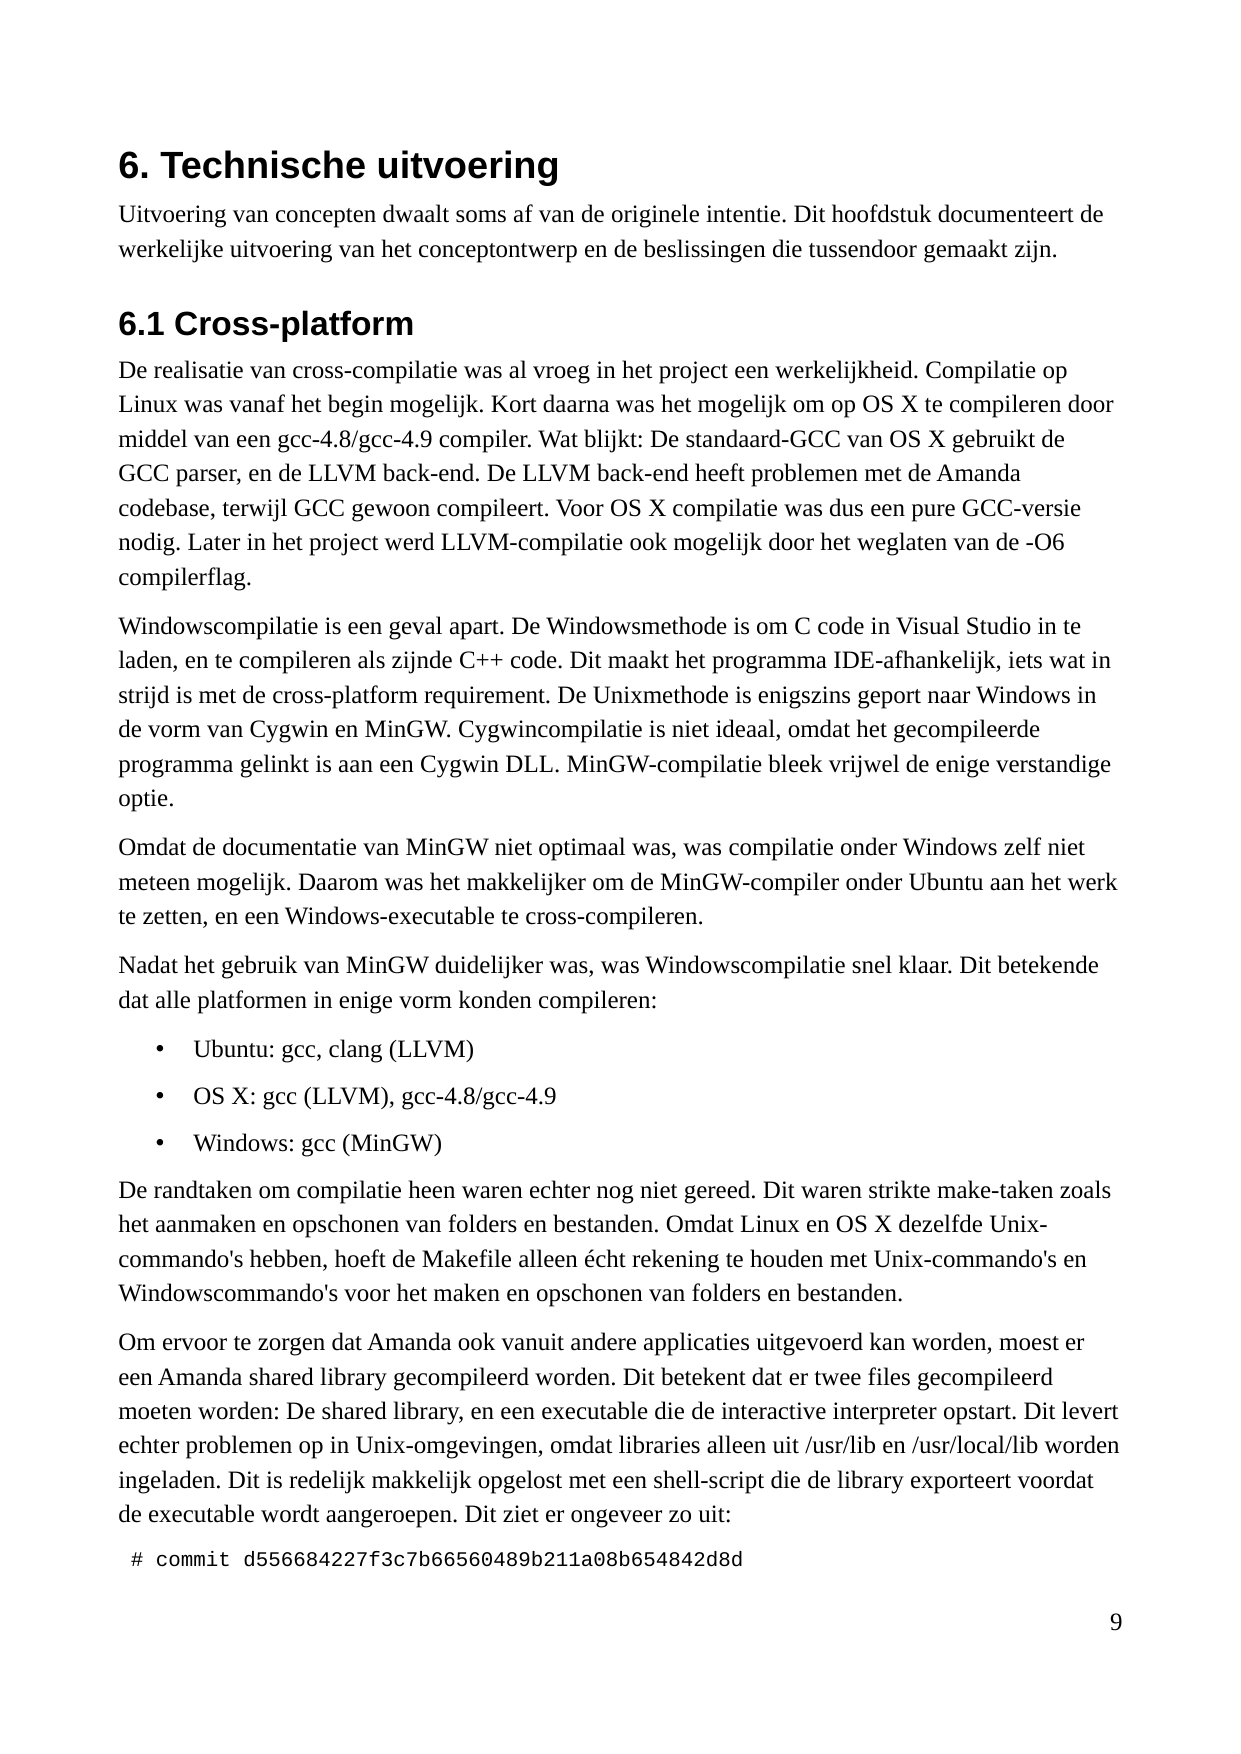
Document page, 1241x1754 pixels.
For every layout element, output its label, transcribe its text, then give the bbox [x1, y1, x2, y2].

text Uitvoering van concepten dwaalt soms af van de originele intentie. Dit hoofdstuk documenteert de werkelijke uitvoering van het conceptontwerp en de beslissingen die tussendoor gemaakt zijn. [118, 199, 1122, 262]
text De randtaken om compilatie heen waren echter nog niet gereed. Dit waren strikte make-taken zoals het aanmaken en opschonen van folders en bestanden. Omdat Linux en OS X dezelfde Unix-commando's hebben, hoeft de Makefile alleen écht rekening te houden met Unix-commando's en Windowscommando's voor het maken en opschonen van folders en bestanden. [118, 1175, 1122, 1307]
text Omdat de documentatie van MinGW niet optimaal was, was compilatie onder Windows zelf niet meteen mogelijk. Daarom was het makkelijker om de MinGW-compiler onder Ubuntu aan het werk te zetten, en een Windows-executable te cross-compileren. [118, 832, 1122, 930]
text De realisatie van cross-compilatie was al vroeg in het project een werkelijkheid. Compilatie op Linux was vanaf het begin mogelijk. Kort daarna was het mogelijk om op OS X te compileren door middel van een gcc-4.8/gcc-4.9 compiler. Wat blijkt: De standaard-GCC van OS X gebruikt de GCC parser, en de LLVM back-end. De LLVM back-end heeft problemen met de Amanda codebase, terwijl GCC gewoon compileert. Voor OS X compilatie was dus een pure GCC-versie nodig. Later in het project werd LLVM-compilatie ook mogelijk door het weglaten van de -O6 compilerflag. [118, 355, 1122, 590]
list OS X: gcc (LLVM), gcc-4.8/gcc-4.9 [156, 1081, 1122, 1109]
list Ubuntu: gcc, clang (LLVM) [156, 1034, 1122, 1062]
text # commit d556684227f3c7b66560489b211a08b654842d8d [118, 1549, 1122, 1572]
text Windowscompilatie is een geval apart. De Windowsmethode is om C code in Visual Studio in te laden, en te compileren als zijnde C++ code. Dit maakt het programma IDE-afhankelijk, iets wat in strijd is met de cross-platform requirement. De Unixmethode is enigszins geport naar Windows in de vorm van Cygwin en MinGW. Cygwincompilatie is niet ideaal, omdat het gecompileerde programma gelinkt is aan een Cygwin DLL. MinGW-compilatie bleek vrijwel de enige verstandige optie. [118, 611, 1122, 812]
text Nadat het gebruik van MinGW duidelijker was, was Windowscompilatie snel klaar. Dit betekende dat alle platformen in enige vorm konden compileren: [118, 950, 1122, 1013]
subtitle 6. Technische uitvoering [118, 143, 1122, 187]
subtitle 6.1 Cross-platform [118, 304, 1122, 342]
list Windows: gcc (MinGW) [156, 1128, 1122, 1156]
text Om ervoor te zorgen dat Amanda ook vanuit andere applicaties uitgevoerd kan worden, moest er een Amanda shared library gecompileerd worden. Dit betekent dat er twee files gecompileerd moeten worden: De shared library, en een executable die de interactive interpreter opstart. Dit levert echter problemen op in Unix-omgevingen, omdat libraries alleen uit /usr/lib en /usr/local/lib worden ingeladen. Dit is redelijk makkelijk opgelost met een shell-script die de library exporteert voordat de executable wordt aangeroepen. Dit ziet er ongeveer zo uit: [118, 1327, 1122, 1528]
